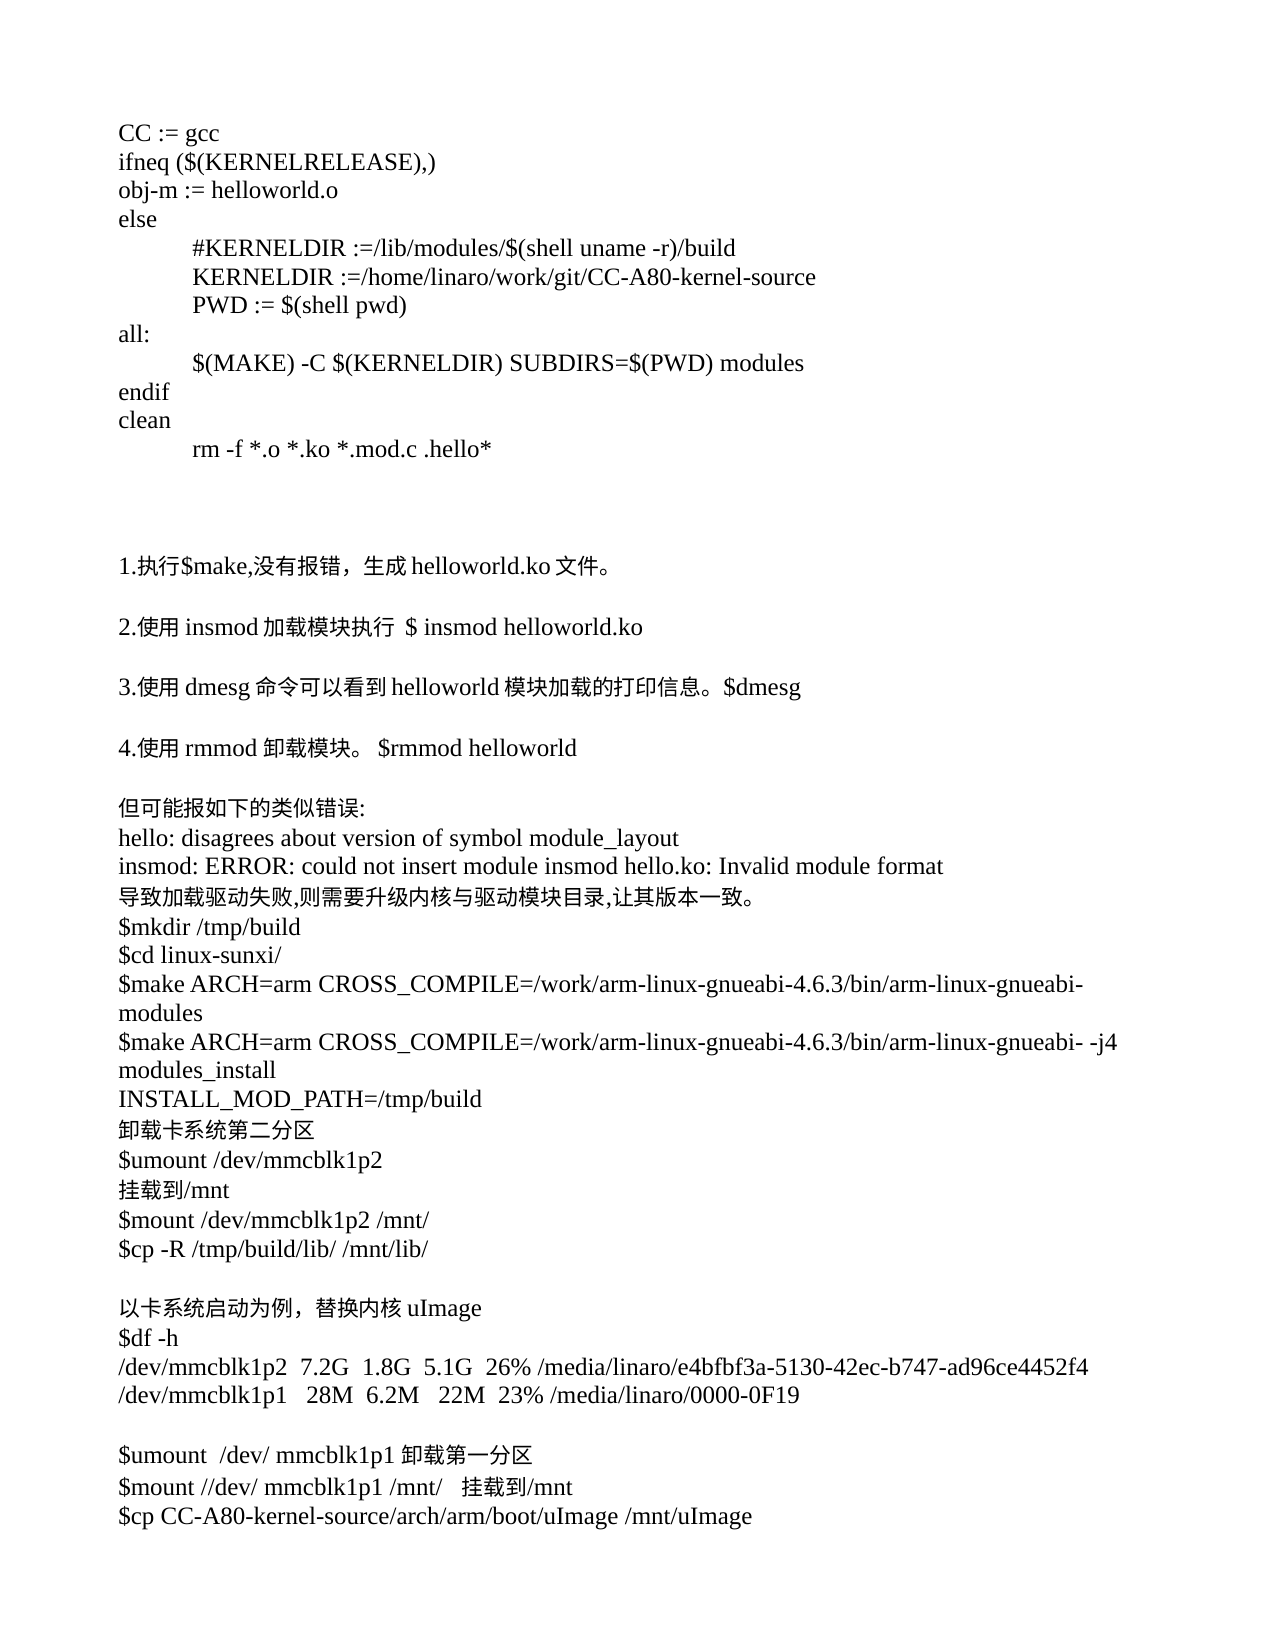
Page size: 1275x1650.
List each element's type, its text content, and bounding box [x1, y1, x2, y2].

text 4.使用rmmod 卸载模块。 $rmmod helloworld [118, 731, 1157, 762]
text $umount /dev/ mmcblk1p1 卸载第一分区 [118, 1438, 1157, 1470]
text $umount /dev/mmcblk1p2 [118, 1145, 1157, 1173]
text $cd linux-sunxi/ [118, 941, 1157, 969]
text $cp -R /tmp/build/lib/ /mnt/lib/ [118, 1234, 1157, 1263]
text PWD := $(shell pwd) [118, 291, 1157, 319]
text CC := gcc [118, 118, 1157, 147]
text /dev/mmcblk1p1 28M 6.2M 22M 23% /media/linaro/0000-0F19 [118, 1381, 1157, 1409]
text 卸载卡系统第二分区 [118, 1113, 1157, 1145]
text 3.使用dmesg命令可以看到helloworld模块加载的打印信息。$dmesg [118, 670, 1157, 731]
text 挂载到/mnt [118, 1173, 1157, 1205]
text $mount //dev/ mmcblk1p1 /mnt/ 挂载到/mnt [118, 1470, 1157, 1501]
text 1.执行$make,没有报错，生成helloworld.ko文件。 [118, 549, 1157, 581]
text hello: disagrees about version of symbol module_layout [118, 823, 1157, 851]
text 导致加载驱动失败,则需要升级内核与驱动模块目录,让其版本一致。 [118, 880, 1157, 912]
text $make ARCH=arm CROSS_COMPILE=/work/arm-linux-gnueabi-4.6.3/bin/arm-linux-gnueabi- -j4 modules_install [118, 1027, 1157, 1084]
text $cp CC-A80-kernel-source/arch/arm/boot/uImage /mnt/uImage [118, 1501, 1157, 1530]
text KERNELDIR :=/home/linaro/work/git/CC-A80-kernel-source [118, 262, 1157, 291]
text INSTALL_MOD_PATH=/tmp/build [118, 1084, 1157, 1113]
text clean [118, 406, 1157, 434]
text $mkdir /tmp/build [118, 912, 1157, 941]
text $mount /dev/mmcblk1p2 /mnt/ [118, 1205, 1157, 1234]
text all: [118, 319, 1157, 348]
text 但可能报如下的类似错误: [118, 791, 1157, 823]
text 2.使用insmod加载模块执行 $ insmod helloworld.ko [118, 610, 1157, 641]
text $(MAKE) -C $(KERNELDIR) SUBDIRS=$(PWD) modules [118, 348, 1157, 377]
text else [118, 204, 1157, 233]
text obj-m := helloworld.o [118, 176, 1157, 204]
text /dev/mmcblk1p2 7.2G 1.8G 5.1G 26% /media/linaro/e4bfbf3a-5130-42ec-b747-ad96ce4452f4 [118, 1352, 1157, 1381]
text $make ARCH=arm CROSS_COMPILE=/work/arm-linux-gnueabi-4.6.3/bin/arm-linux-gnueabi-modules [118, 969, 1157, 1027]
text $df -h [118, 1323, 1157, 1352]
text #KERNELDIR :=/lib/modules/$(shell uname -r)/build [118, 233, 1157, 262]
text insmod: ERROR: could not insert module insmod hello.ko: Invalid module format [118, 851, 1157, 880]
text endif [118, 377, 1157, 406]
text 以卡系统启动为例，替换内核uImage [118, 1291, 1157, 1323]
text rm -f *.o *.ko *.mod.c .hello* [118, 434, 1157, 463]
text ifneq ($(KERNELRELEASE),) [118, 147, 1157, 176]
